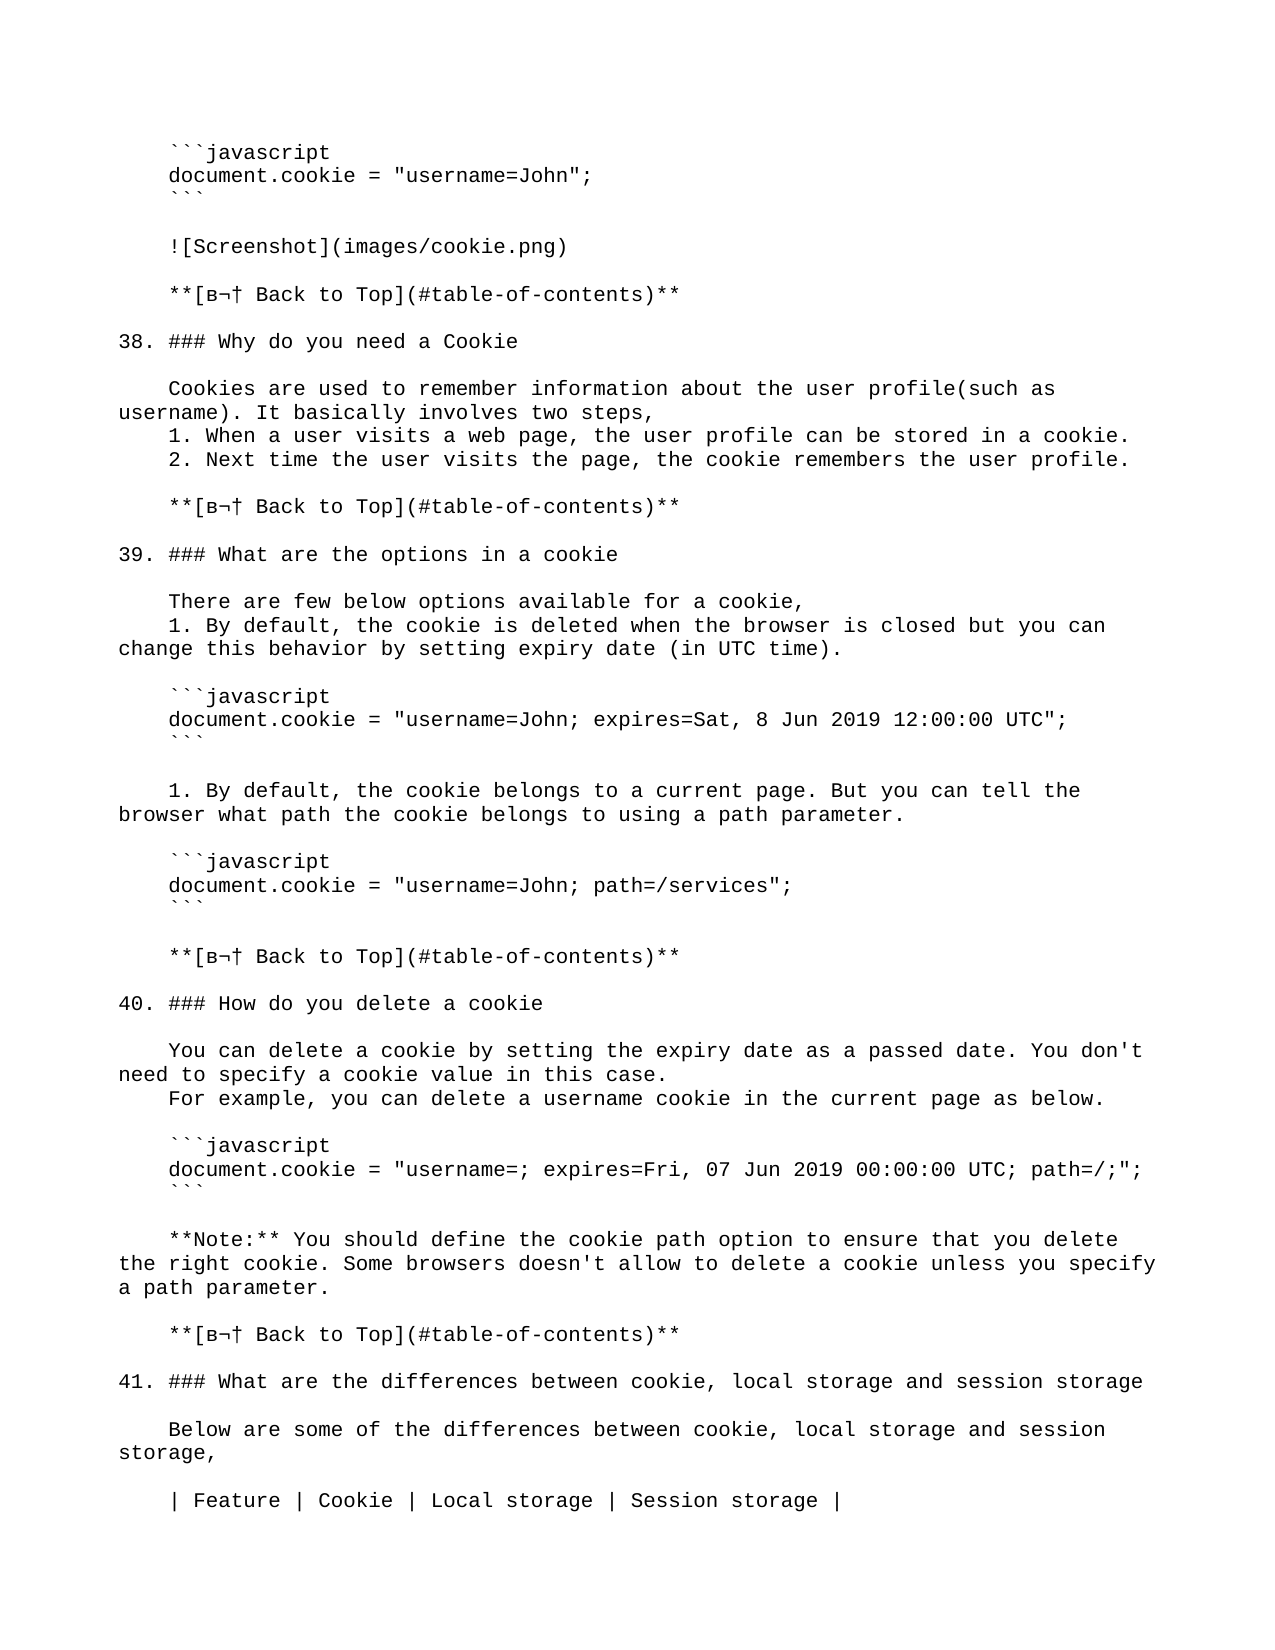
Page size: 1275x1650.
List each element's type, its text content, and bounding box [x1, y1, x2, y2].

text ``` [118, 733, 1157, 757]
text 40. ### How do you delete a cookie [118, 993, 1157, 1017]
text document.cookie = "username=John; path=/services"; [118, 875, 1157, 898]
text **[в¬† Back to Top](#table-of-contents)** [118, 496, 1157, 520]
text 39. ### What are the options in a cookie [118, 544, 1157, 567]
text document.cookie = "username=; expires=Fri, 07 Jun 2019 00:00:00 UTC; path=/;"; [118, 1158, 1157, 1182]
text 1. When a user visits a web page, the user profile can be stored in a cookie. [118, 426, 1157, 449]
text **[в¬† Back to Top](#table-of-contents)** [118, 946, 1157, 969]
text document.cookie = "username=John; expires=Sat, 8 Jun 2019 12:00:00 UTC"; [118, 709, 1157, 733]
text document.cookie = "username=John"; [118, 165, 1157, 189]
text **Note:** You should define the cookie path option to ensure that you delete the right cookie. Some browsers doesn't allow to delete a cookie unless you specify a path parameter. [118, 1229, 1157, 1300]
text 1. By default, the cookie belongs to a current page. But you can tell the browser what path the cookie belongs to using a path parameter. [118, 780, 1157, 827]
text **[в¬† Back to Top](#table-of-contents)** [118, 1324, 1157, 1348]
text ```javascript [118, 686, 1157, 709]
text ```javascript [118, 142, 1157, 165]
text **[в¬† Back to Top](#table-of-contents)** [118, 284, 1157, 307]
text For example, you can delete a username cookie in the current page as below. [118, 1088, 1157, 1111]
text 2. Next time the user visits the page, the cookie remembers the user profile. [118, 449, 1157, 473]
text There are few below options available for a cookie, [118, 591, 1157, 615]
text Below are some of the differences between cookie, local storage and session storage, [118, 1419, 1157, 1466]
text ``` [118, 898, 1157, 922]
text 1. By default, the cookie is deleted when the browser is closed but you can change this behavior by setting expiry date (in UTC time). [118, 615, 1157, 662]
text ![Screenshot](images/cookie.png) [118, 236, 1157, 260]
text Cookies are used to remember information about the user profile(such as username). It basically involves two steps, [118, 378, 1157, 426]
text ``` [118, 189, 1157, 213]
text You can delete a cookie by setting the expiry date as a passed date. You don't need to specify a cookie value in this case. [118, 1040, 1157, 1088]
text ```javascript [118, 851, 1157, 875]
text ``` [118, 1182, 1157, 1206]
text 41. ### What are the differences between cookie, local storage and session storage [118, 1371, 1157, 1395]
text 38. ### Why do you need a Cookie [118, 331, 1157, 354]
text | Feature | Cookie | Local storage | Session storage | [118, 1489, 1157, 1513]
text ```javascript [118, 1135, 1157, 1158]
